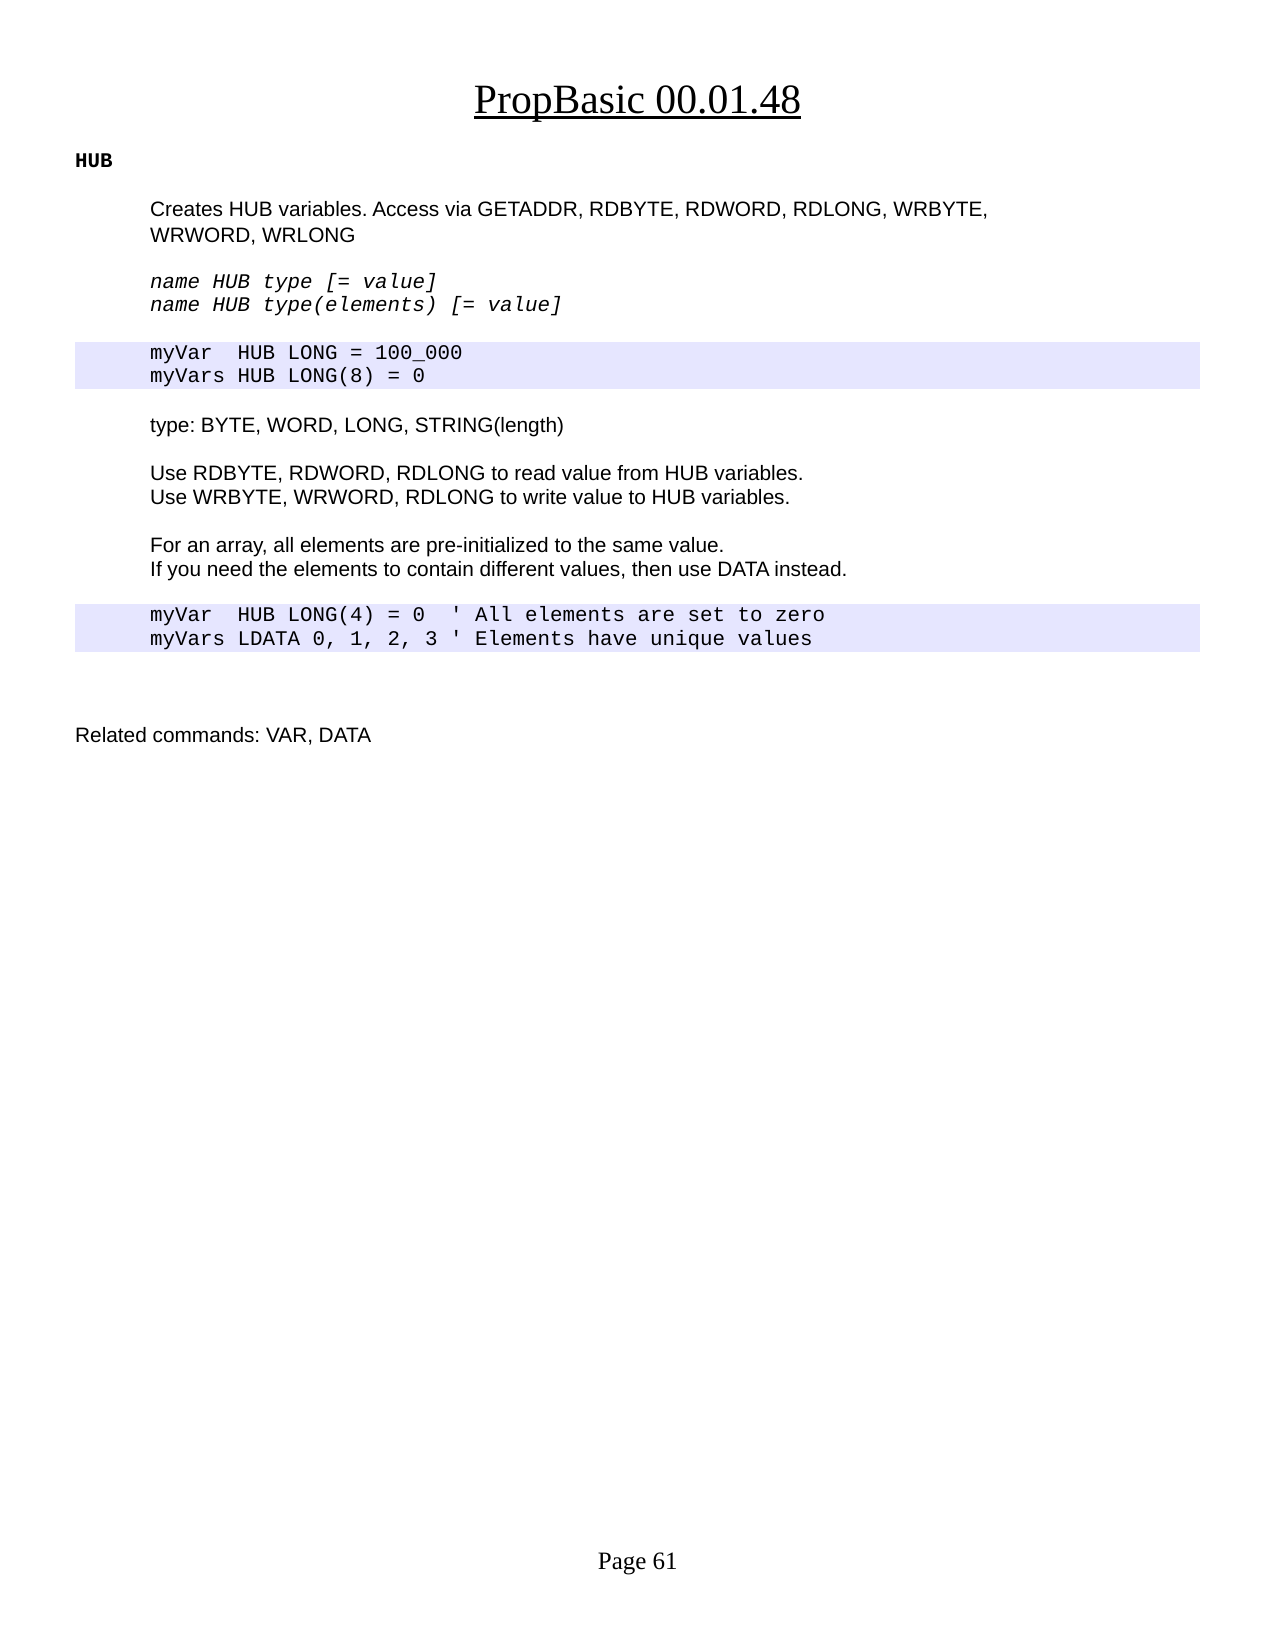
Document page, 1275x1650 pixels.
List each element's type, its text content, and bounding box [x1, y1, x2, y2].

text For an array, all elements are pre-initialized to the same value. [75, 532, 1200, 556]
text HUB [75, 150, 1200, 174]
text WRWORD, WRLONG [75, 223, 1200, 247]
text name HUB type(elements) [= value] [75, 294, 1200, 318]
text type: BYTE, WORD, LONG, STRING(length) [75, 413, 1200, 437]
text If you need the elements to contain different values, then use DATA instead. [75, 556, 1200, 580]
text myVars LDATA 0, 1, 2, 3 ' Elements have unique values [75, 628, 1200, 652]
text myVars HUB LONG(8) = 0 [75, 365, 1200, 389]
text Use RDBYTE, RDWORD, RDLONG to read value from HUB variables. [75, 461, 1200, 484]
text myVar HUB LONG = 100_000 [75, 342, 1200, 365]
text Related commands: VAR, DATA [75, 722, 1200, 746]
text myVar HUB LONG(4) = 0 ' All elements are set to zero [75, 604, 1200, 628]
text Use WRBYTE, WRWORD, RDLONG to write value to HUB variables. [75, 484, 1200, 508]
text Creates HUB variables. Access via GETADDR, RDBYTE, RDWORD, RDLONG, WRBYTE, [75, 197, 1200, 223]
text name HUB type [= value] [75, 271, 1200, 294]
